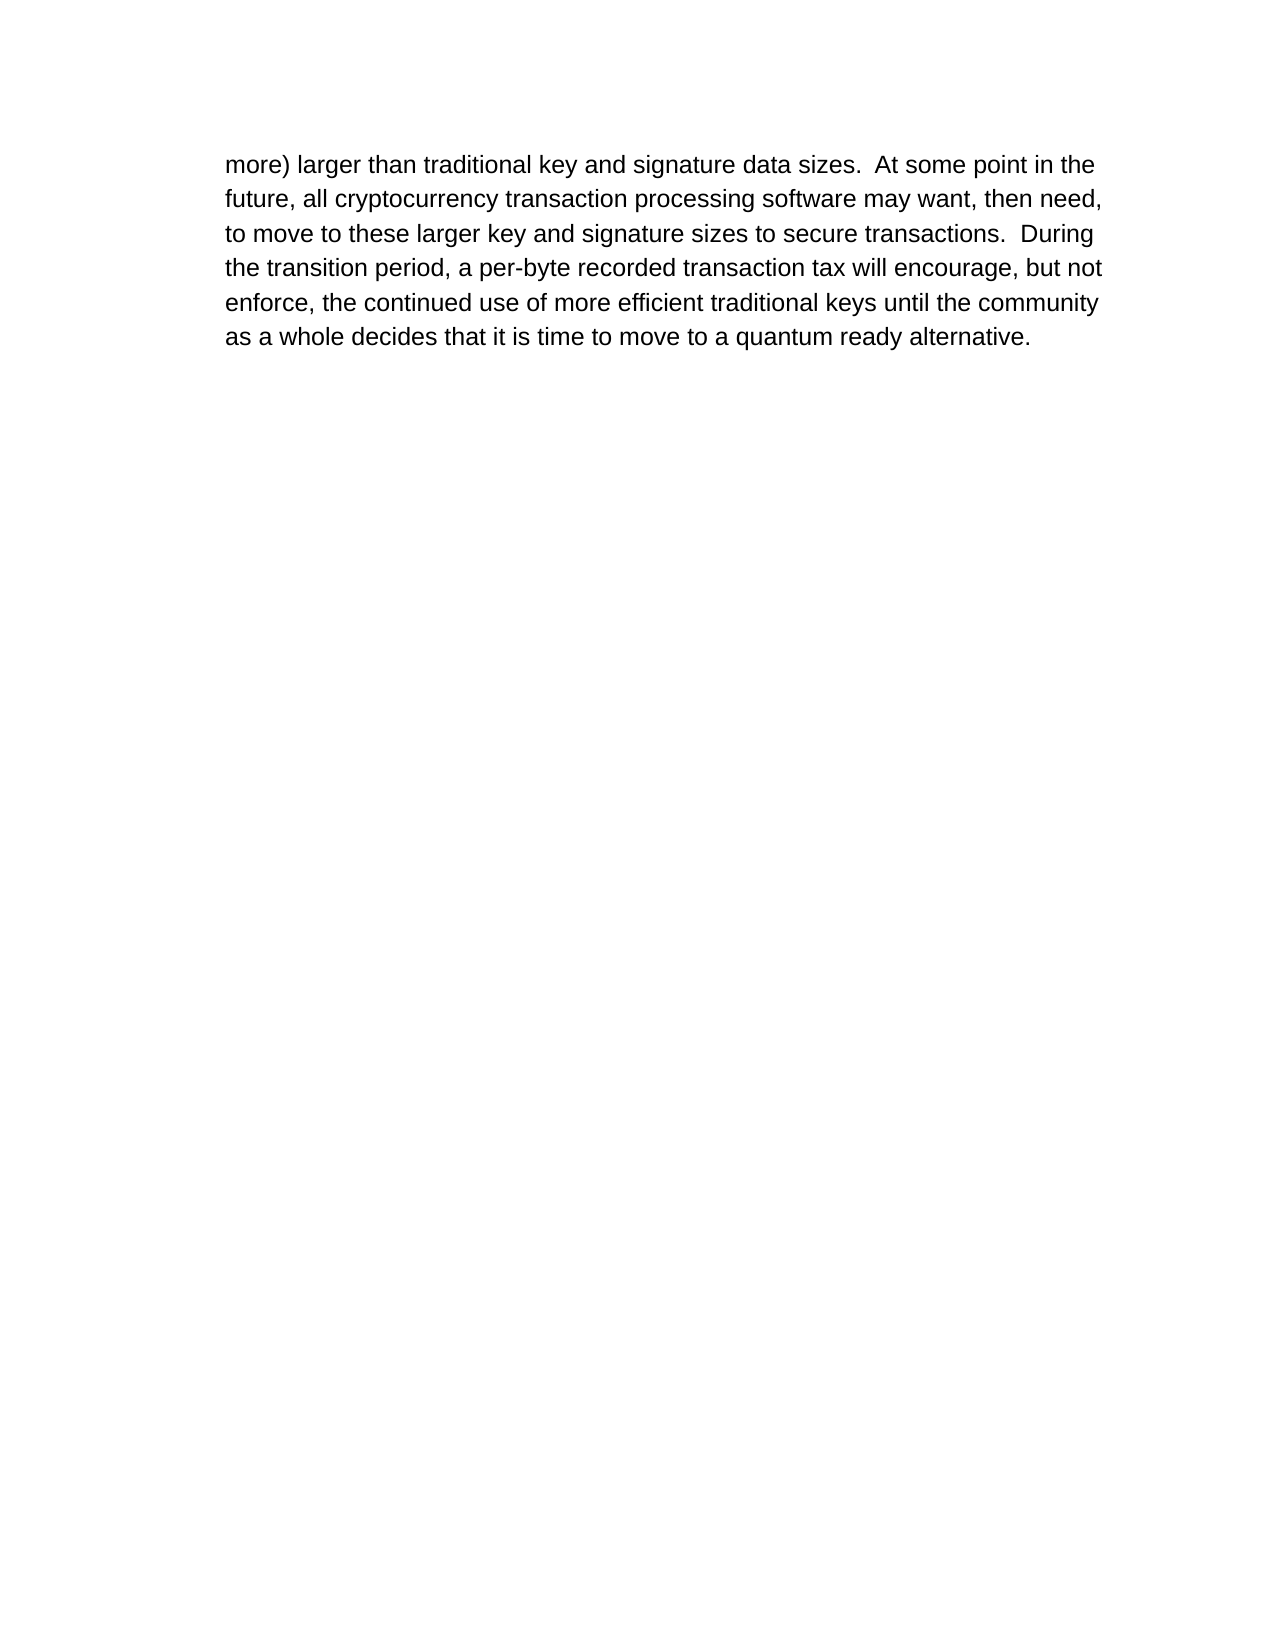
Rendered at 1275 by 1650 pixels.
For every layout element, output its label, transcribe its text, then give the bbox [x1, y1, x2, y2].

text more) larger than traditional key and signature data sizes. At some point in the future, all cryptocurrency transaction processing software may want, then need, to move to these larger key and signature sizes to secure transactions. During the transition period, a per-byte recorded transaction tax will encourage, but not enforce, the continued use of more efficient traditional keys until the community as a whole decides that it is time to move to a quantum ready alternative. [225, 150, 1125, 351]
